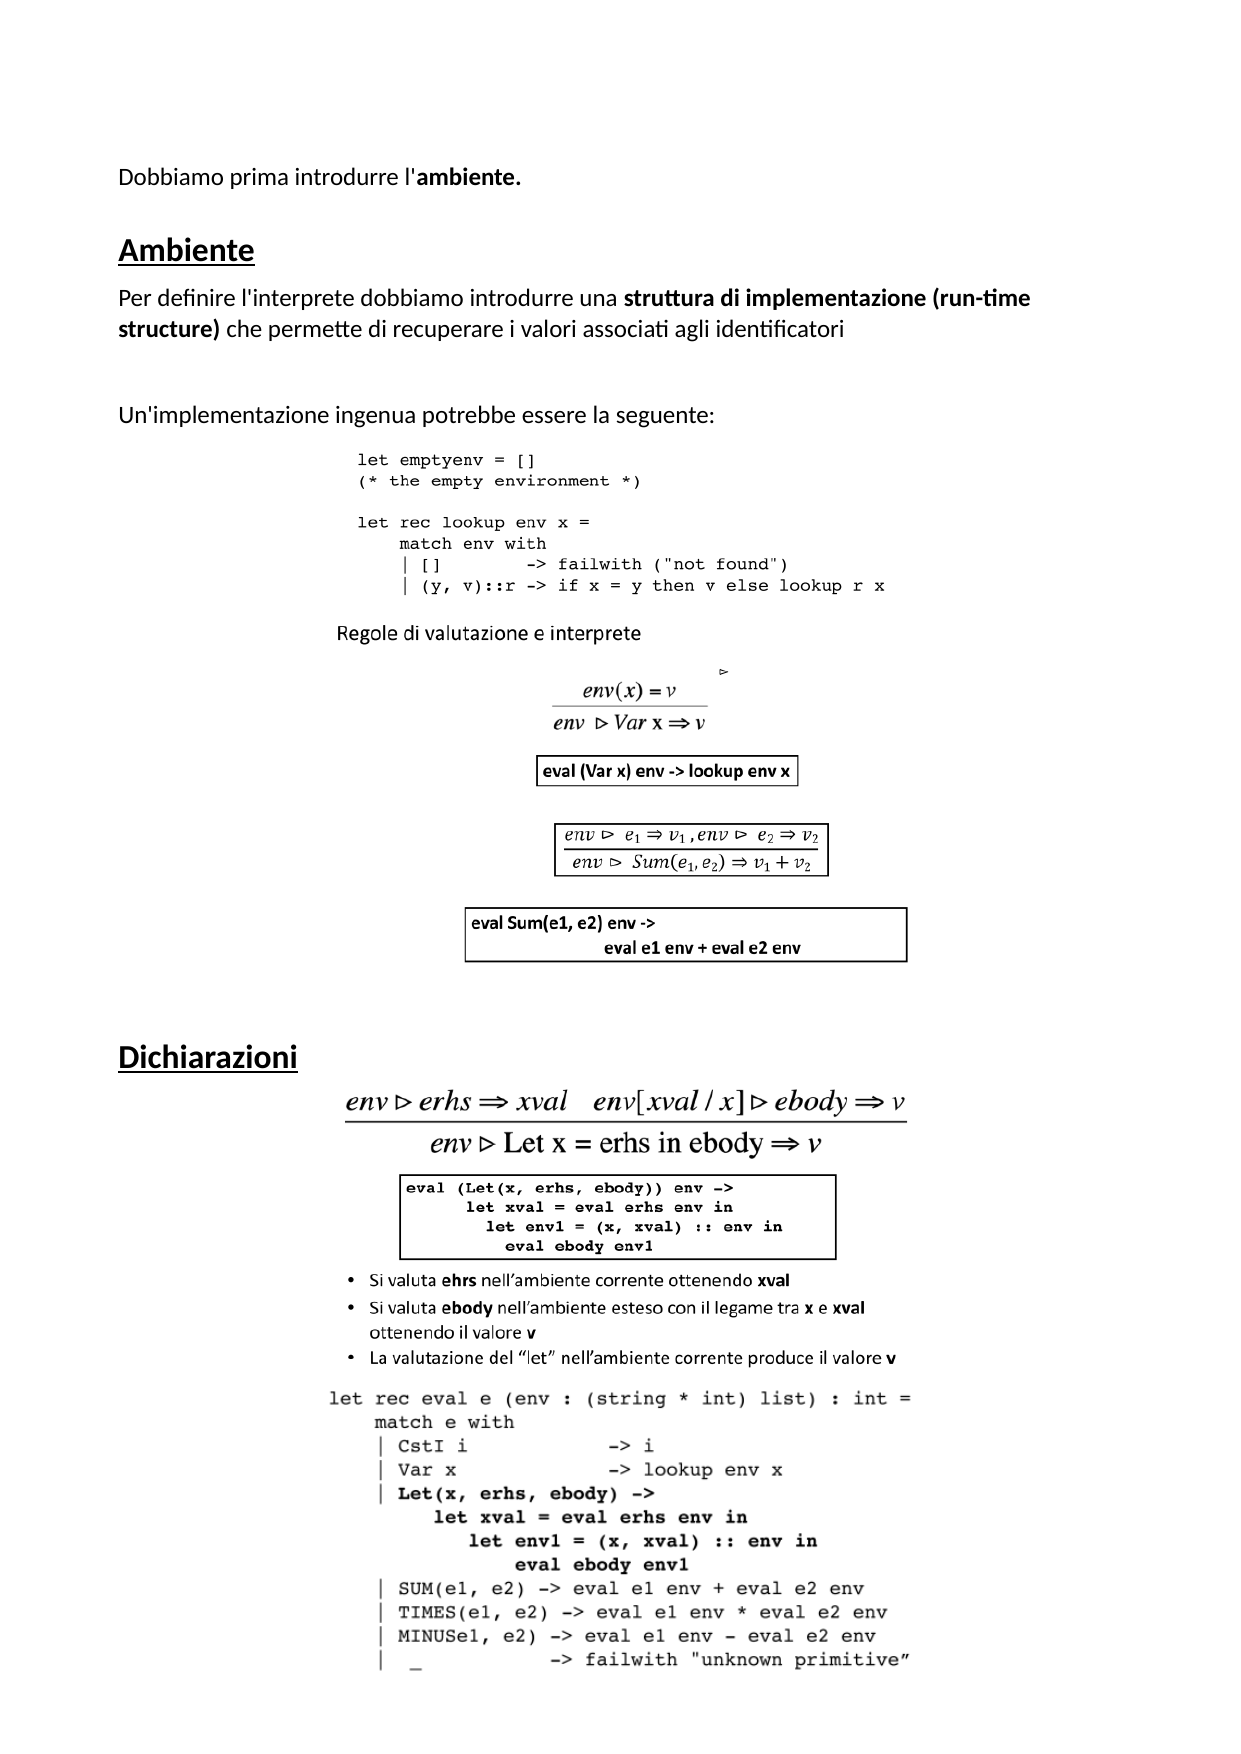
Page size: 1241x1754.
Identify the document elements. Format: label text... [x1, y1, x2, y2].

picture [347, 442, 893, 598]
subtitle Dichiarazioni [118, 1036, 1122, 1077]
text Per definire l'interprete dobbiamo introdurre una struttura di implementazione (run-time structure) che permette di recuperare i valori associati agli identificatori [118, 283, 1122, 344]
picture [329, 615, 917, 968]
subtitle Ambiente [118, 229, 1122, 270]
picture [320, 1080, 931, 1685]
text Dobbiamo prima introdurre l'ambiente. [118, 161, 1122, 192]
text Un'implementazione ingenua potrebbe essere la seguente: [118, 399, 1122, 430]
